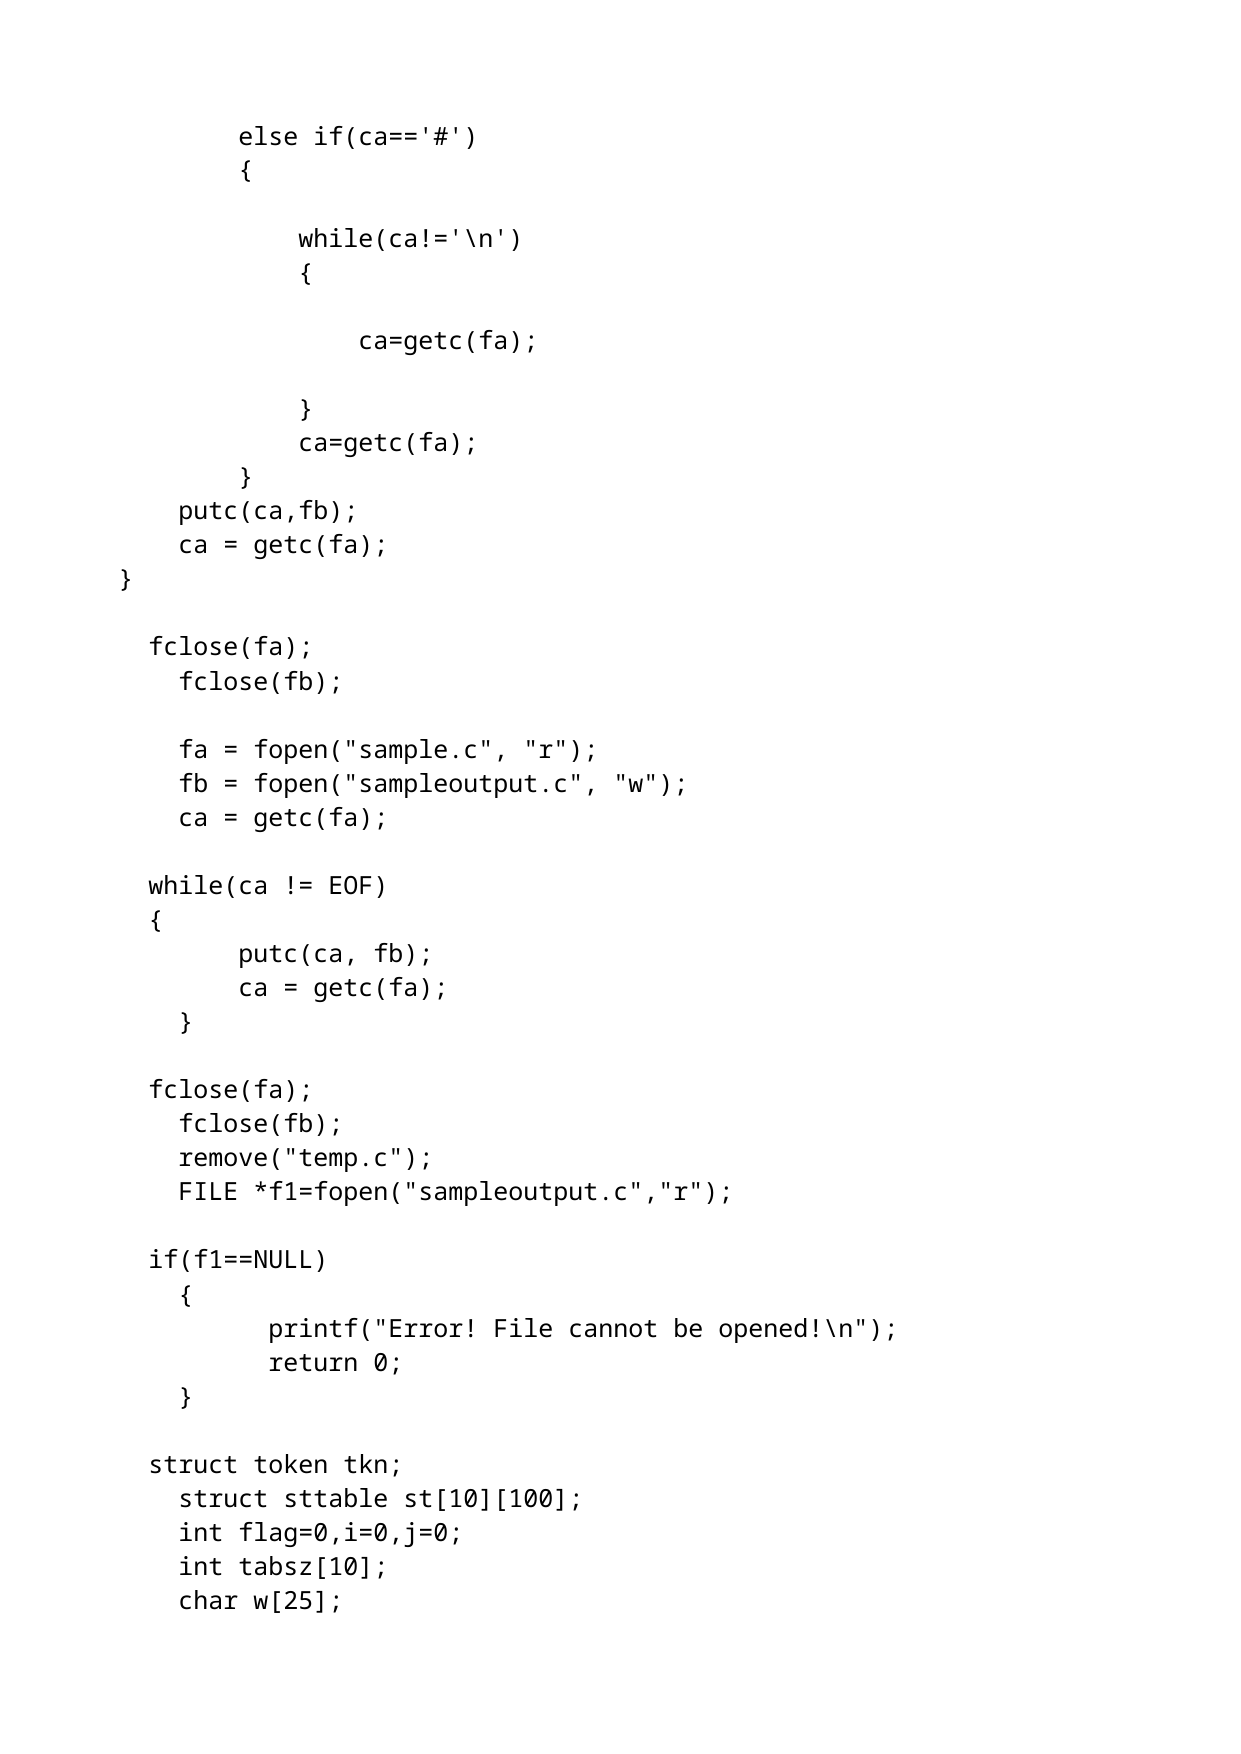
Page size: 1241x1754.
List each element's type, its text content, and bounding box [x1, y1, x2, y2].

text if(f1==NULL) [118, 1242, 1122, 1276]
text } [118, 1378, 1122, 1412]
text else if(ca=='#') [118, 118, 1122, 152]
text putc(ca,fb); [118, 493, 1122, 527]
text fb = fopen("sampleoutput.c", "w"); [118, 765, 1122, 799]
text int tabsz[10]; [118, 1549, 1122, 1583]
text { [118, 152, 1122, 186]
text } [118, 391, 1122, 425]
text } [118, 1004, 1122, 1038]
text char w[25]; [118, 1583, 1122, 1617]
text return 0; [118, 1344, 1122, 1378]
text fclose(fb); [118, 1106, 1122, 1140]
text } [118, 561, 1122, 595]
text ca=getc(fa); [118, 425, 1122, 459]
text int flag=0,i=0,j=0; [118, 1515, 1122, 1549]
text putc(ca, fb); [118, 936, 1122, 970]
text } [118, 459, 1122, 493]
text ca = getc(fa); [118, 970, 1122, 1004]
text { [118, 254, 1122, 288]
text while(ca != EOF) [118, 867, 1122, 902]
text ca = getc(fa); [118, 799, 1122, 833]
text struct token tkn; [118, 1447, 1122, 1481]
text remove("temp.c"); [118, 1140, 1122, 1174]
text fa = fopen("sample.c", "r"); [118, 731, 1122, 765]
text fclose(fa); [118, 629, 1122, 663]
text struct sttable st[10][100]; [118, 1481, 1122, 1515]
text fclose(fb); [118, 663, 1122, 697]
text FILE *f1=fopen("sampleoutput.c","r"); [118, 1174, 1122, 1208]
text { [118, 902, 1122, 936]
text fclose(fa); [118, 1072, 1122, 1106]
text ca=getc(fa); [118, 322, 1122, 357]
text while(ca!='\n') [118, 220, 1122, 254]
text ca = getc(fa); [118, 527, 1122, 561]
text { [118, 1276, 1122, 1310]
text printf("Error! File cannot be opened!\n"); [118, 1310, 1122, 1344]
